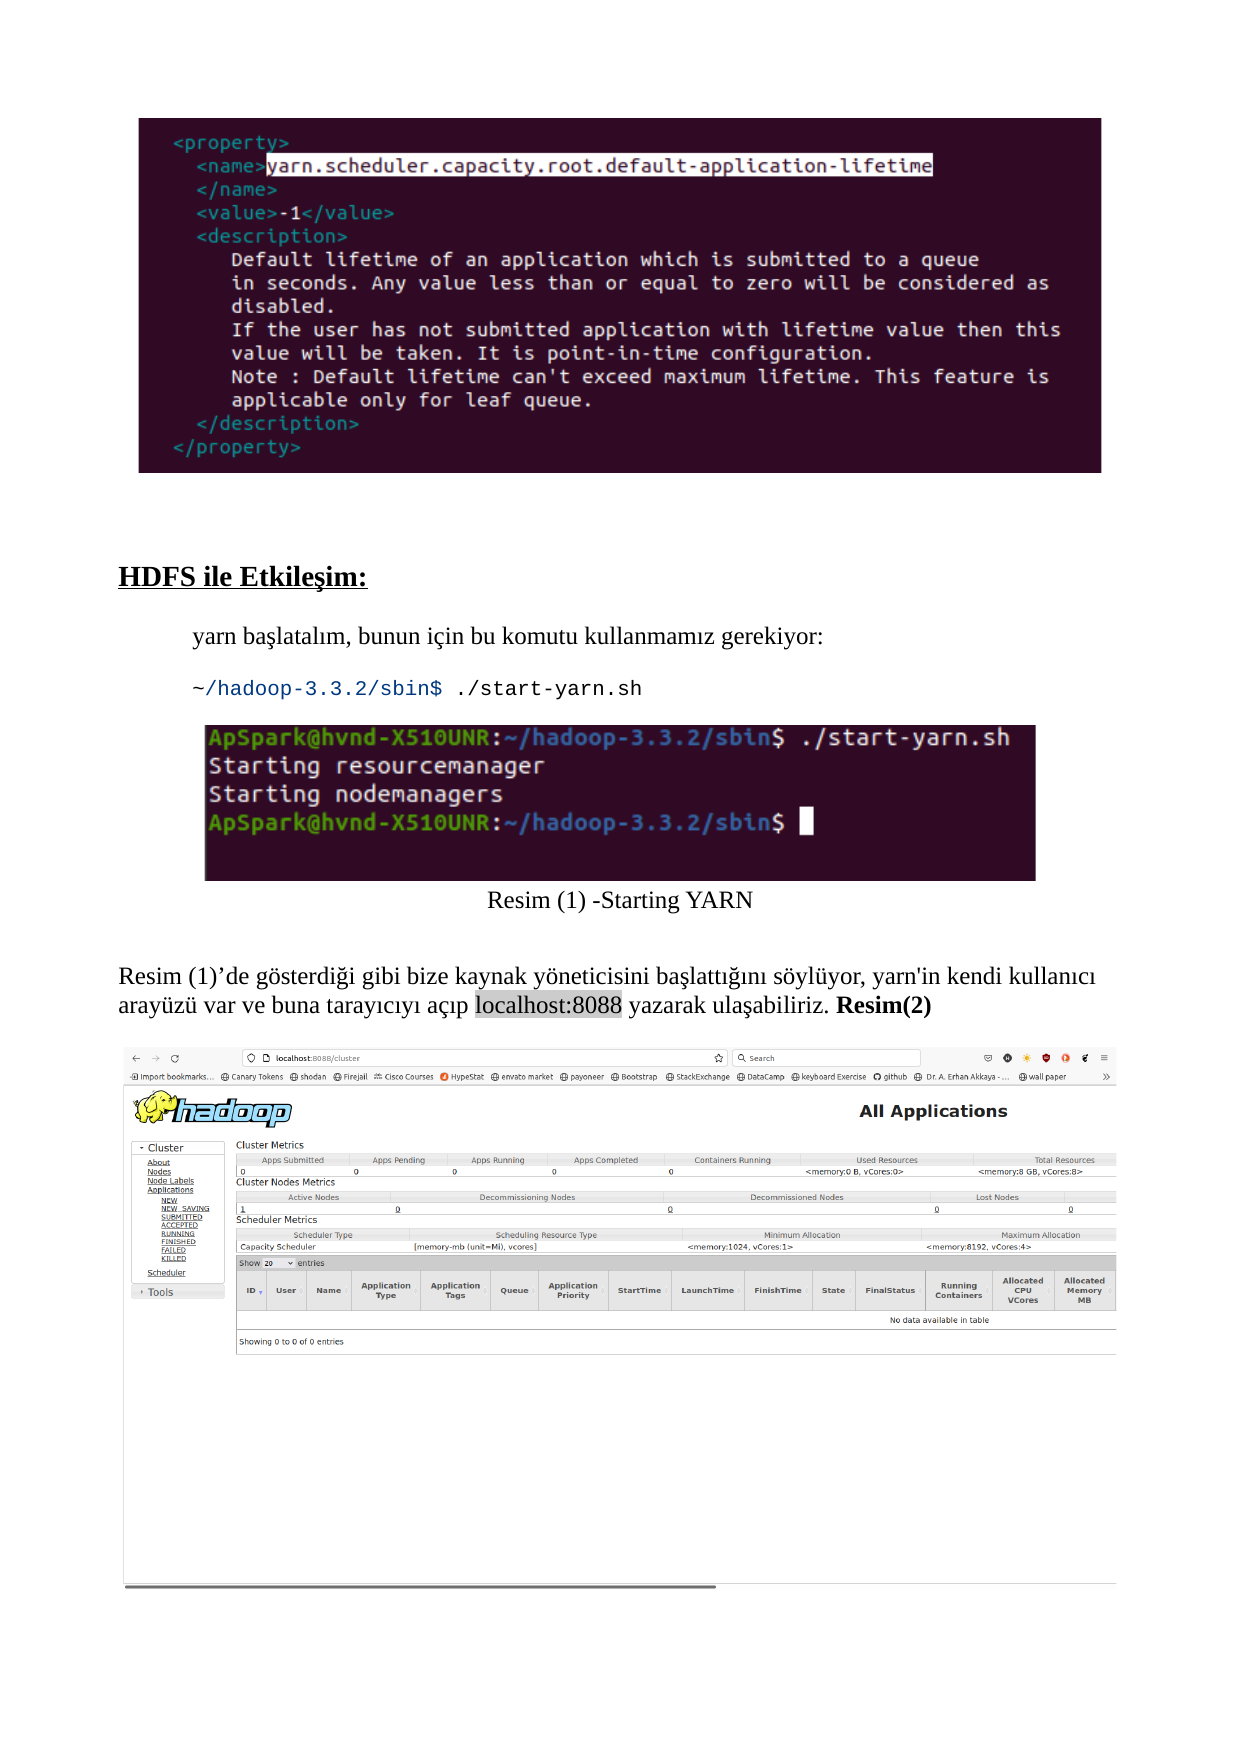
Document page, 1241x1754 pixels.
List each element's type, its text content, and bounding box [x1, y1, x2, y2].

text ~/hadoop-3.3.2/sbin$ ./start-yarn.sh [118, 678, 1122, 702]
picture [138, 118, 1102, 473]
text Resim (1)’de gösterdiği gibi bize kaynak yöneticisini başlattığını söylüyor, yarn'in kendi kullanıcı arayüzü var ve buna tarayıcıyı açıp localhost:8088 yazarak ulaşabiliriz. Resim(2) [118, 961, 1122, 1018]
text Resim (1) -Starting YARN [118, 726, 1122, 913]
text HDFS ile Etkileşim: [118, 559, 1122, 592]
picture [204, 725, 1036, 881]
picture [123, 1047, 1117, 1590]
text yarn başlatalım, bunun için bu komutu kullanmamız gerekiyor: [118, 621, 1122, 650]
